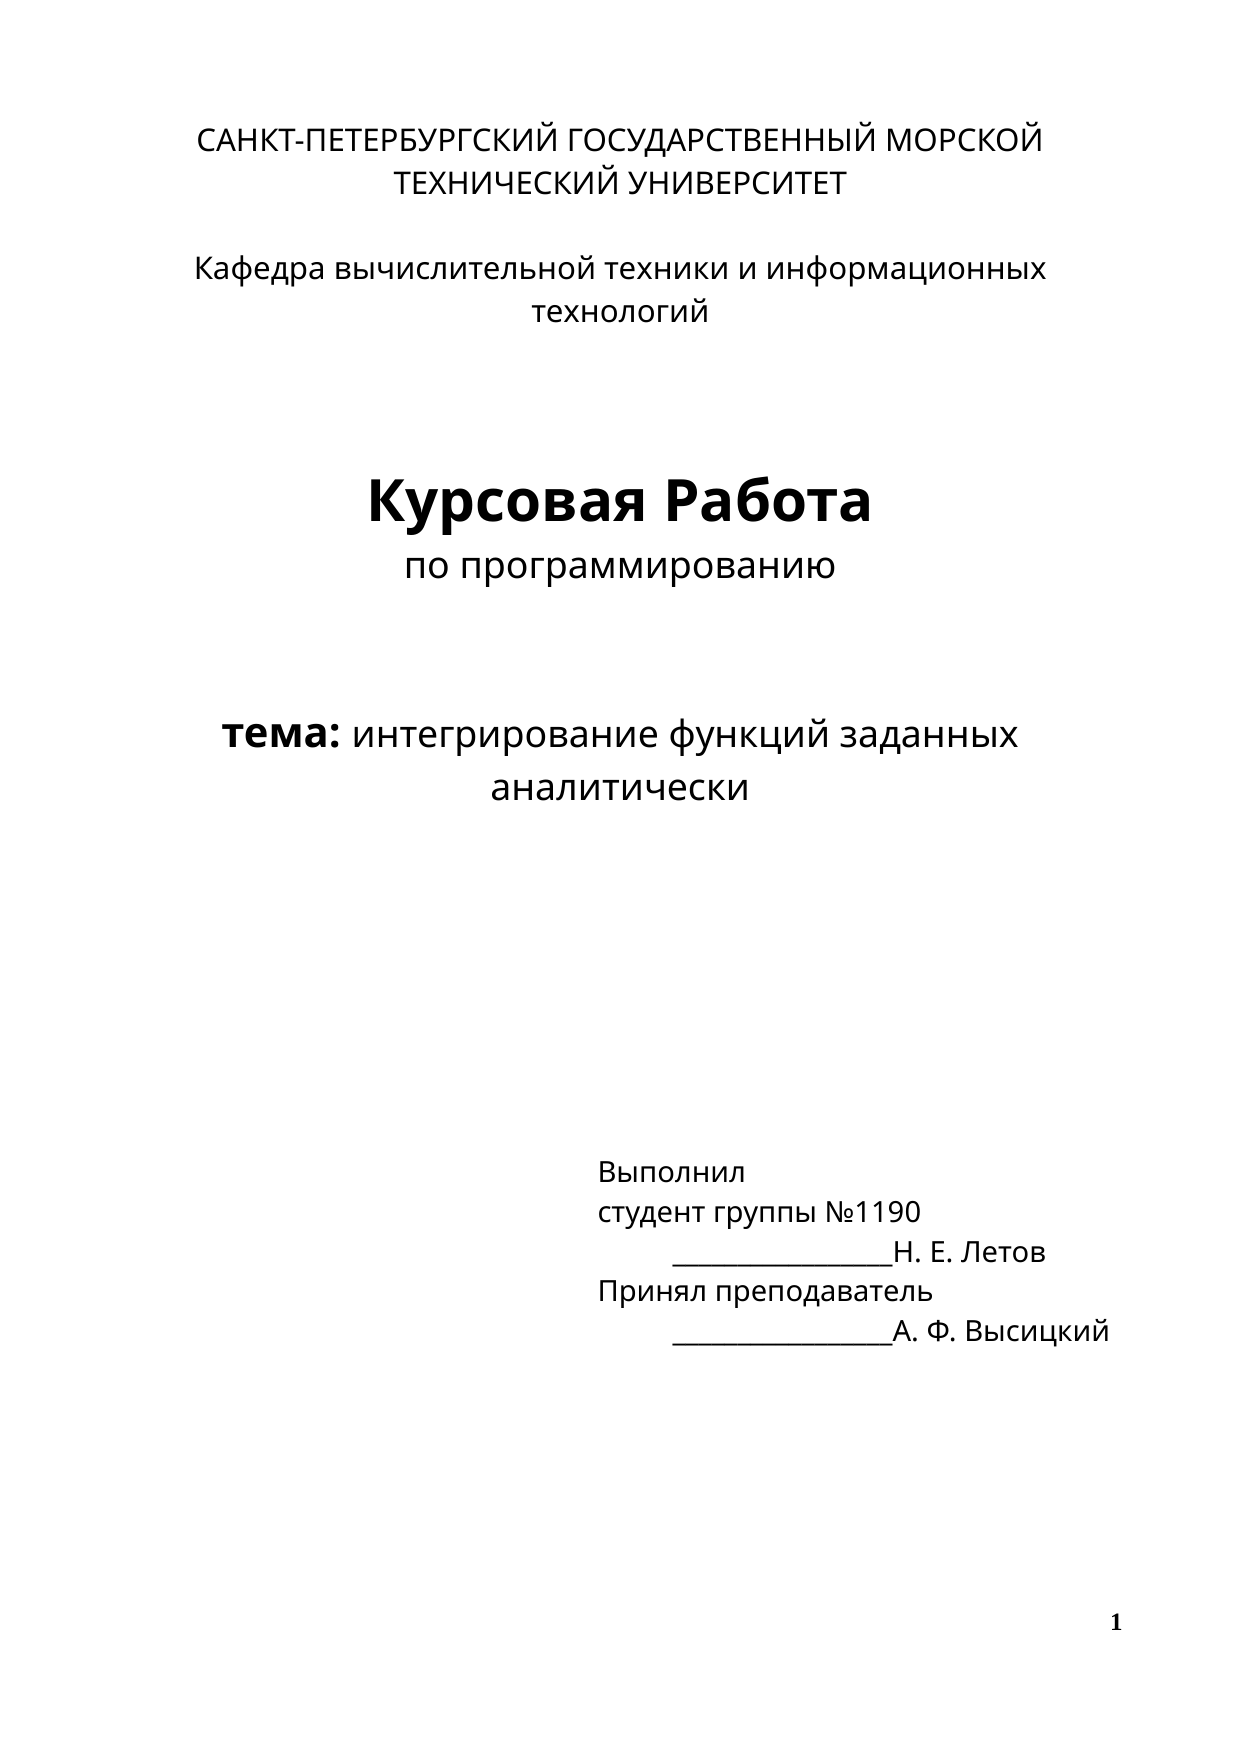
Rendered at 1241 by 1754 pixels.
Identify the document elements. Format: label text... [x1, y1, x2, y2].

text Кафедра вычислительной техники и информационных технологий [118, 246, 1122, 331]
text САНКТ-ПЕТЕРБУРГСКИЙ ГОСУДАРСТВЕННЫЙ МОРСКОЙ ТЕХНИЧЕСКИЙ УНИВЕРСИТЕТ [118, 118, 1122, 203]
text тема: интегрирование функций заданных аналитически [118, 703, 1122, 811]
text Принял преподаватель [118, 1271, 1122, 1310]
text Выполнил [118, 1151, 1122, 1191]
text студент группы №1190 [118, 1191, 1122, 1231]
text Курсовая Работа [118, 459, 1122, 538]
text _________________Н. Е. Летов [118, 1231, 1122, 1271]
text по программированию [118, 538, 1122, 589]
text _________________А. Ф. Высицкий [118, 1310, 1122, 1350]
